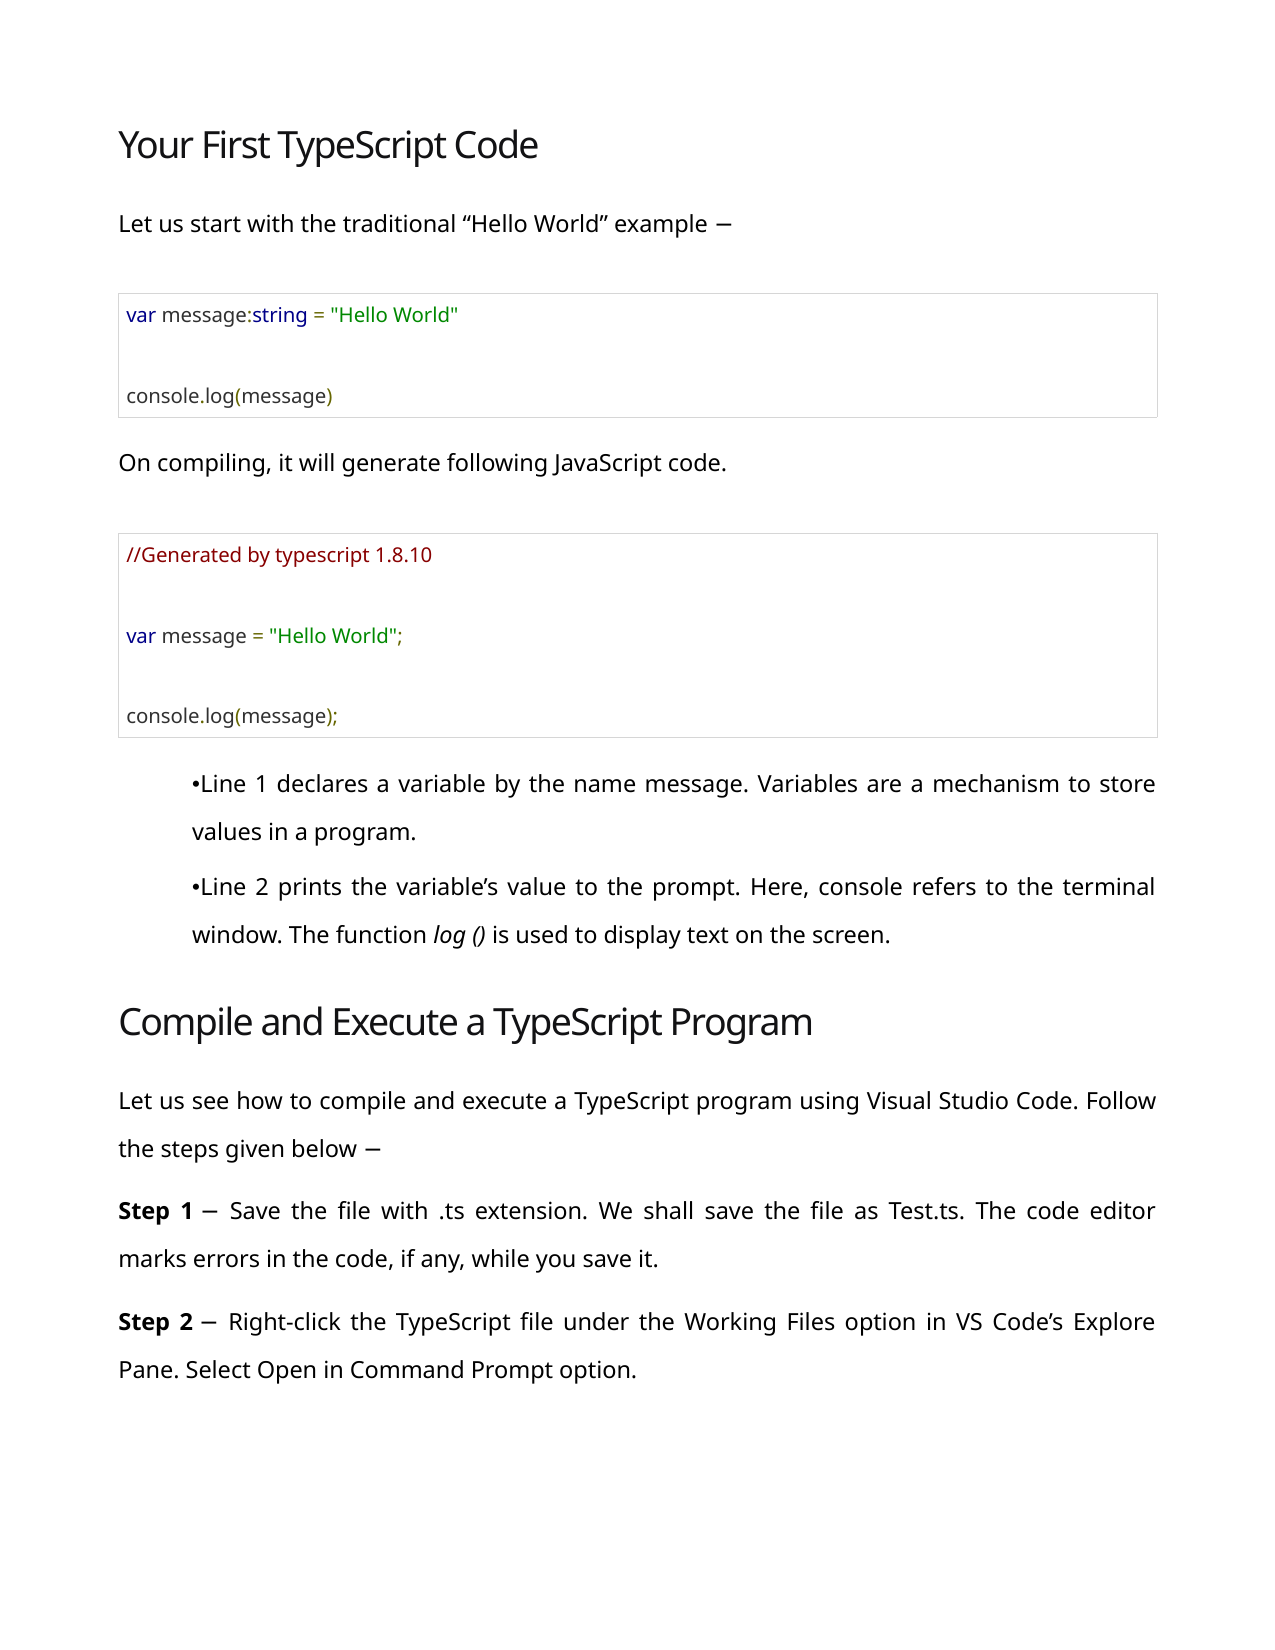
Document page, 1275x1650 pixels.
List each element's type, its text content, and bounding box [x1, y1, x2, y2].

text Step 2 − Right-click the TypeScript file under the Working Files option in VS Code’s Explore Pane. Select Open in Command Prompt option. [118, 1305, 1157, 1385]
subtitle Compile and Execute a TypeScript Program [118, 995, 1157, 1046]
list Line 2 prints the variable’s value to the prompt. Here, console refers to the terminal window. The function log () is used to display text on the screen. [118, 871, 1157, 951]
text Let us start with the traditional “Hello World” example − [118, 207, 1157, 239]
text var message:string = "Hello World" [119, 294, 1157, 329]
text //Generated by typescript 1.8.10 [119, 534, 1157, 568]
text console.log(message); [119, 694, 1157, 737]
list Line 1 declares a variable by the name message. Variables are a mechanism to store values in a program. [118, 767, 1157, 847]
text console.log(message) [119, 374, 1157, 417]
text var message = "Hello World"; [119, 613, 1157, 649]
text On compiling, it will generate following JavaScript code. [118, 447, 1157, 479]
subtitle Your First TypeScript Code [118, 118, 1157, 169]
text Step 1 − Save the file with .ts extension. We shall save the file as Test.ts. The code editor marks errors in the code, if any, while you save it. [118, 1194, 1157, 1274]
text Let us see how to compile and execute a TypeScript program using Visual Studio Code. Follow the steps given below − [118, 1084, 1157, 1164]
